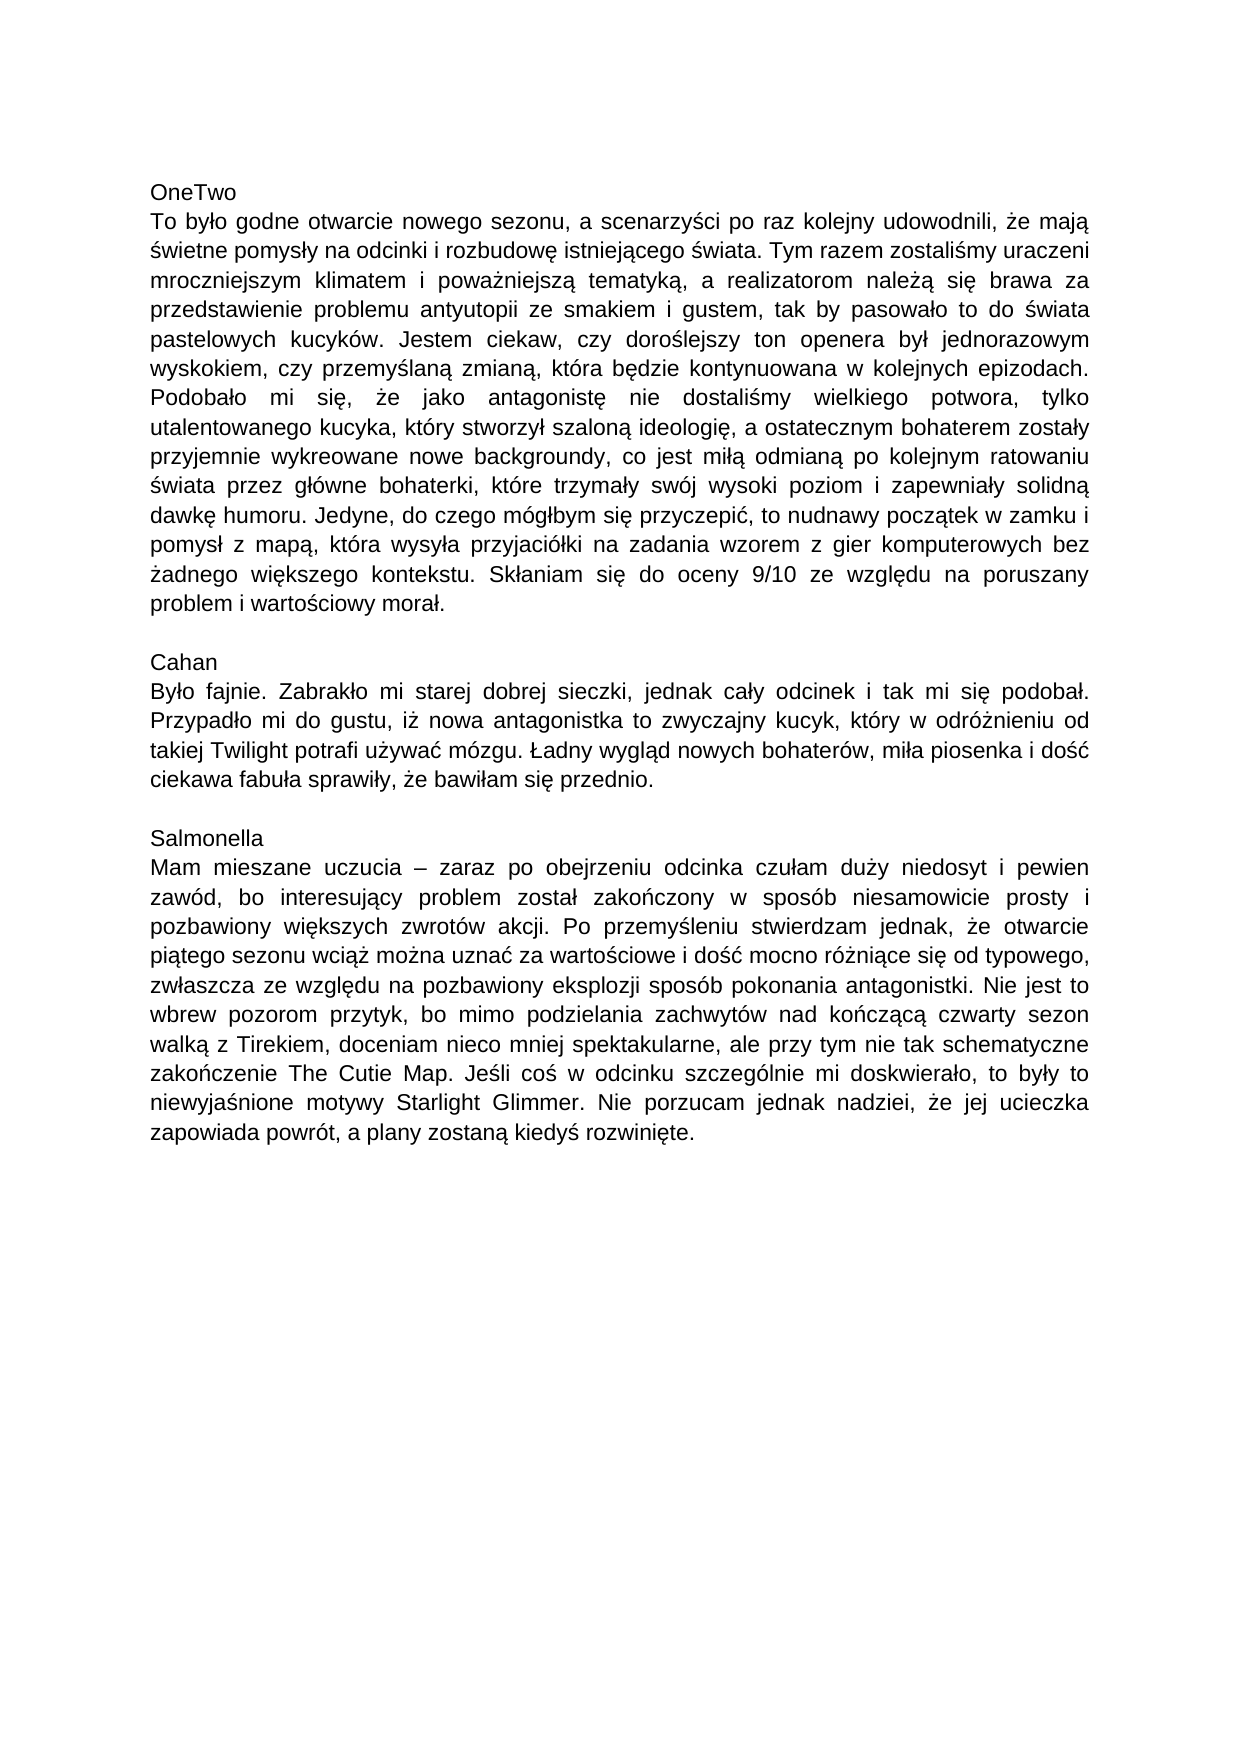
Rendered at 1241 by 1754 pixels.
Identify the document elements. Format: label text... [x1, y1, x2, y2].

text Cahan [150, 649, 1090, 675]
text Salmonella [150, 826, 1090, 851]
text To było godne otwarcie nowego sezonu, a scenarzyści po raz kolejny udowodnili, że mają świetne pomysły na odcinki i rozbudowę istniejącego świata. Tym razem zostaliśmy uraczeni mroczniejszym klimatem i poważniejszą tematyką, a realizatorom należą się brawa za przedstawienie problemu antyutopii ze smakiem i gustem, tak by pasowało to do świata pastelowych kucyków. Jestem ciekaw, czy doroślejszy ton openera był jednorazowym wyskokiem, czy przemyślaną zmianą, która będzie kontynuowana w kolejnych epizodach. Podobało mi się, że jako antagonistę nie dostaliśmy wielkiego potwora, tylko utalentowanego kucyka, który stworzył szaloną ideologię, a ostatecznym bohaterem zostały przyjemnie wykreowane nowe backgroundy, co jest miłą odmianą po kolejnym ratowaniu świata przez główne bohaterki, które trzymały swój wysoki poziom i zapewniały solidną dawkę humoru. Jedyne, do czego mógłbym się przyczepić, to nudnawy początek w zamku i pomysł z mapą, która wysyła przyjaciółki na zadania wzorem z gier komputerowych bez żadnego większego kontekstu. Skłaniam się do oceny 9/10 ze względu na poruszany problem i wartościowy morał. [150, 209, 1090, 616]
text Mam mieszane uczucia – zaraz po obejrzeniu odcinka czułam duży niedosyt i pewien zawód, bo interesujący problem został zakończony w sposób niesamowicie prosty i pozbawiony większych zwrotów akcji. Po przemyśleniu stwierdzam jednak, że otwarcie piątego sezonu wciąż można uznać za wartościowe i dość mocno różniące się od typowego, zwłaszcza ze względu na pozbawiony eksplozji sposób pokonania antagonistki. Nie jest to wbrew pozorom przytyk, bo mimo podzielania zachwytów nad kończącą czwarty sezon walką z Tirekiem, doceniam nieco mniej spektakularne, ale przy tym nie tak schematyczne zakończenie The Cutie Map. Jeśli coś w odcinku szczególnie mi doskwierało, to były to niewyjaśnione motywy Starlight Glimmer. Nie porzucam jednak nadziei, że jej ucieczka zapowiada powrót, a plany zostaną kiedyś rozwinięte. [150, 855, 1090, 1145]
text Było fajnie. Zabrakło mi starej dobrej sieczki, jednak cały odcinek i tak mi się podobał. Przypadło mi do gustu, iż nowa antagonistka to zwyczajny kucyk, który w odróżnieniu od takiej Twilight potrafi używać mózgu. Ładny wygląd nowych bohaterów, miła piosenka i dość ciekawa fabuła sprawiły, że bawiłam się przednio. [150, 679, 1090, 792]
text OneTwo [150, 179, 1090, 205]
